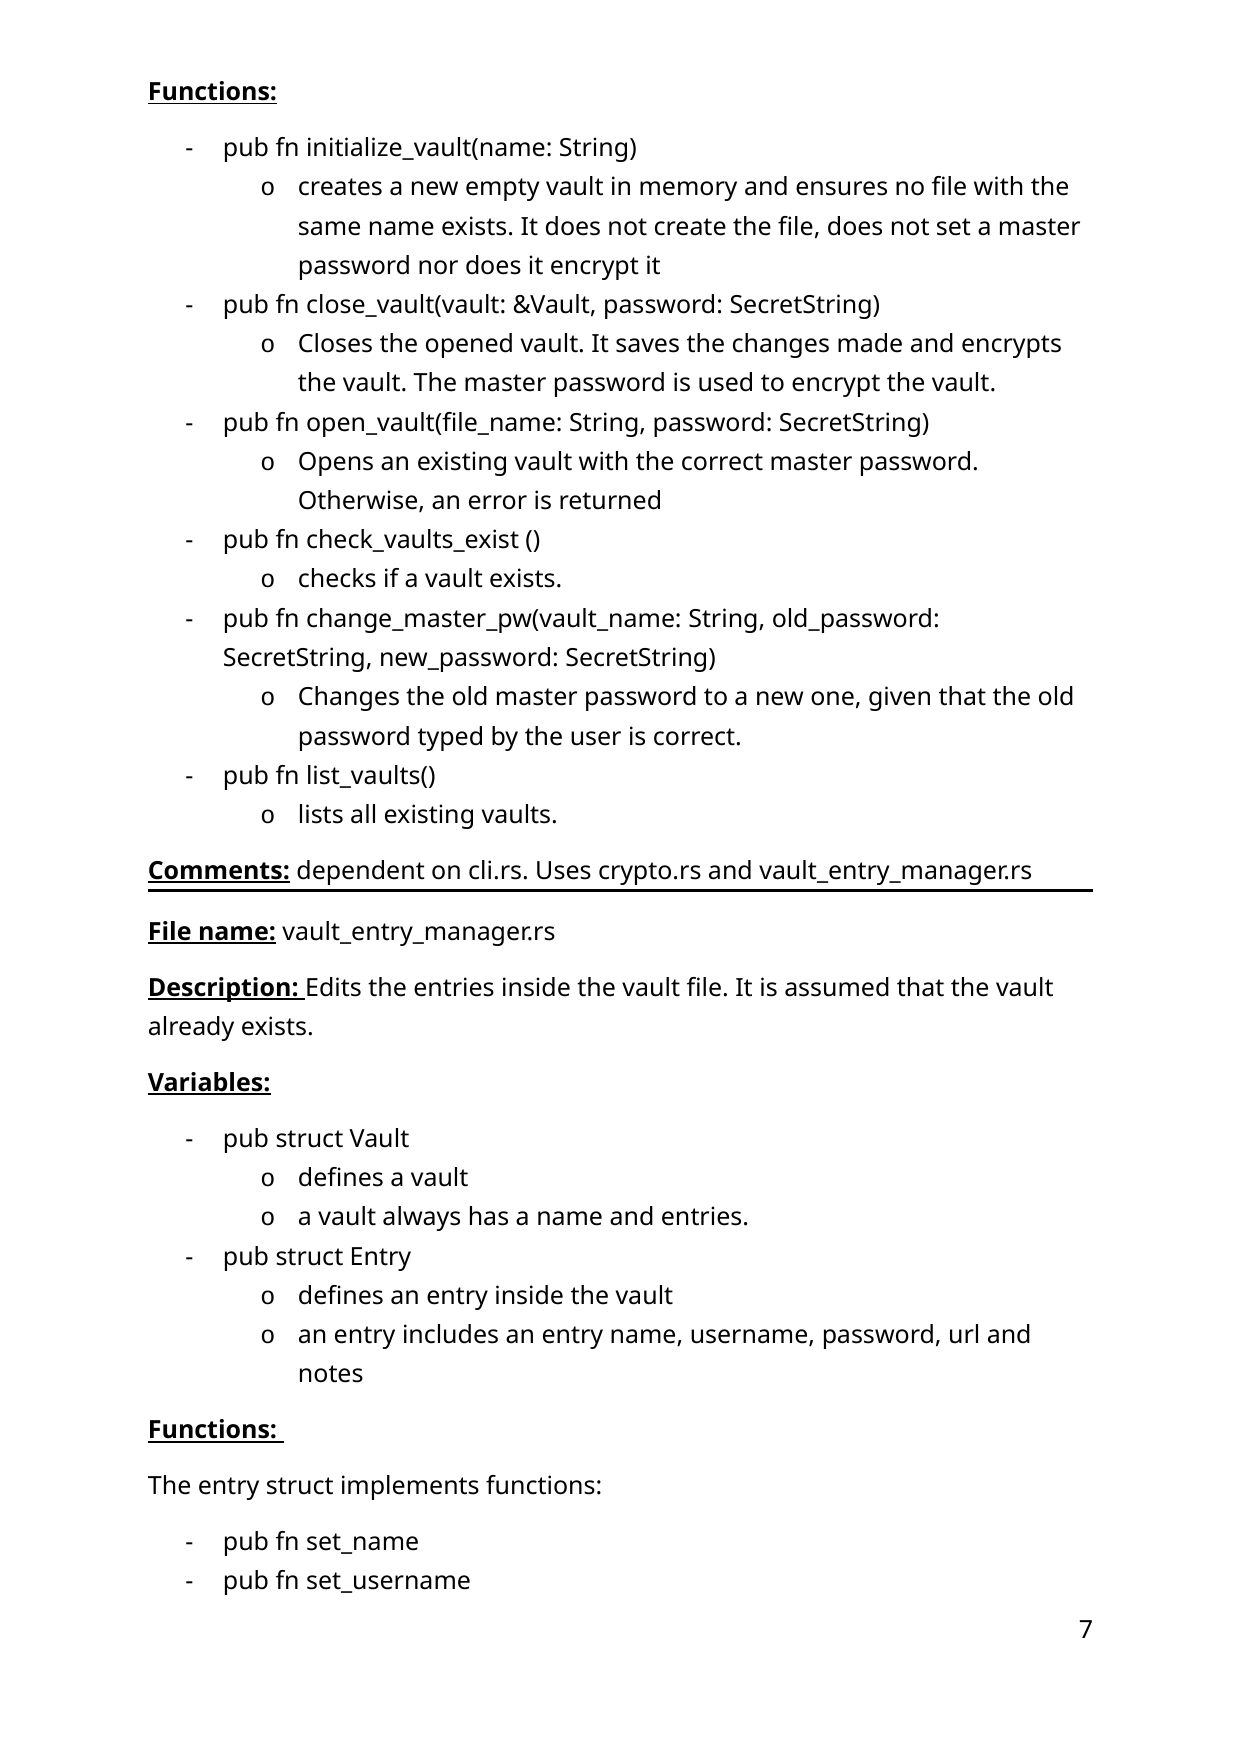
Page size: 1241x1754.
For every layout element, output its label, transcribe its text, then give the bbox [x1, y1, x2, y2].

list defines a vault [260, 1159, 1093, 1194]
list pub fn check_vaults_exist () [185, 522, 1093, 556]
text Functions: [148, 74, 1093, 108]
list defines an entry inside the vault [260, 1277, 1093, 1312]
list pub fn initialize_vault(name: String) [185, 129, 1093, 164]
list an entry includes an entry name, username, password, url and notes [260, 1317, 1093, 1390]
list creates a new empty vault in memory and ensures no file with the same name exists. It does not create the file, does not set a master password nor does it encrypt it [260, 169, 1093, 281]
list Closes the opened vault. It saves the changes made and encrypts the vault. The master password is used to encrypt the vault. [260, 326, 1093, 399]
text The entry struct implements functions: [148, 1468, 1093, 1502]
list pub fn list_vaults() [185, 757, 1093, 791]
text File name: vault_entry_manager.rs [148, 913, 1093, 948]
list pub struct Vault [185, 1120, 1093, 1154]
list pub fn set_username [185, 1563, 1093, 1597]
list lists all existing vaults. [260, 796, 1093, 831]
list Opens an existing vault with the correct master password. Otherwise, an error is returned [260, 443, 1093, 517]
list Changes the old master password to a new one, given that the old password typed by the user is correct. [260, 679, 1093, 752]
text Functions: [148, 1412, 1093, 1446]
list pub fn change_master_pw(vault_name: String, old_password: SecretString, new_password: SecretString) [185, 600, 1093, 674]
list a vault always has a name and entries. [260, 1199, 1093, 1233]
list pub fn set_name [185, 1523, 1093, 1558]
text Comments: dependent on cli.rs. Uses crypto.rs and vault_entry_manager.rs [148, 852, 1093, 889]
list pub struct Entry [185, 1238, 1093, 1272]
text Variables: [148, 1064, 1093, 1098]
list checks if a vault exists. [260, 561, 1093, 595]
list pub fn open_vault(file_name: String, password: SecretString) [185, 404, 1093, 438]
list pub fn close_vault(vault: &Vault, password: SecretString) [185, 286, 1093, 321]
text Description: Edits the entries inside the vault file. It is assumed that the vault already exists. [148, 969, 1093, 1043]
